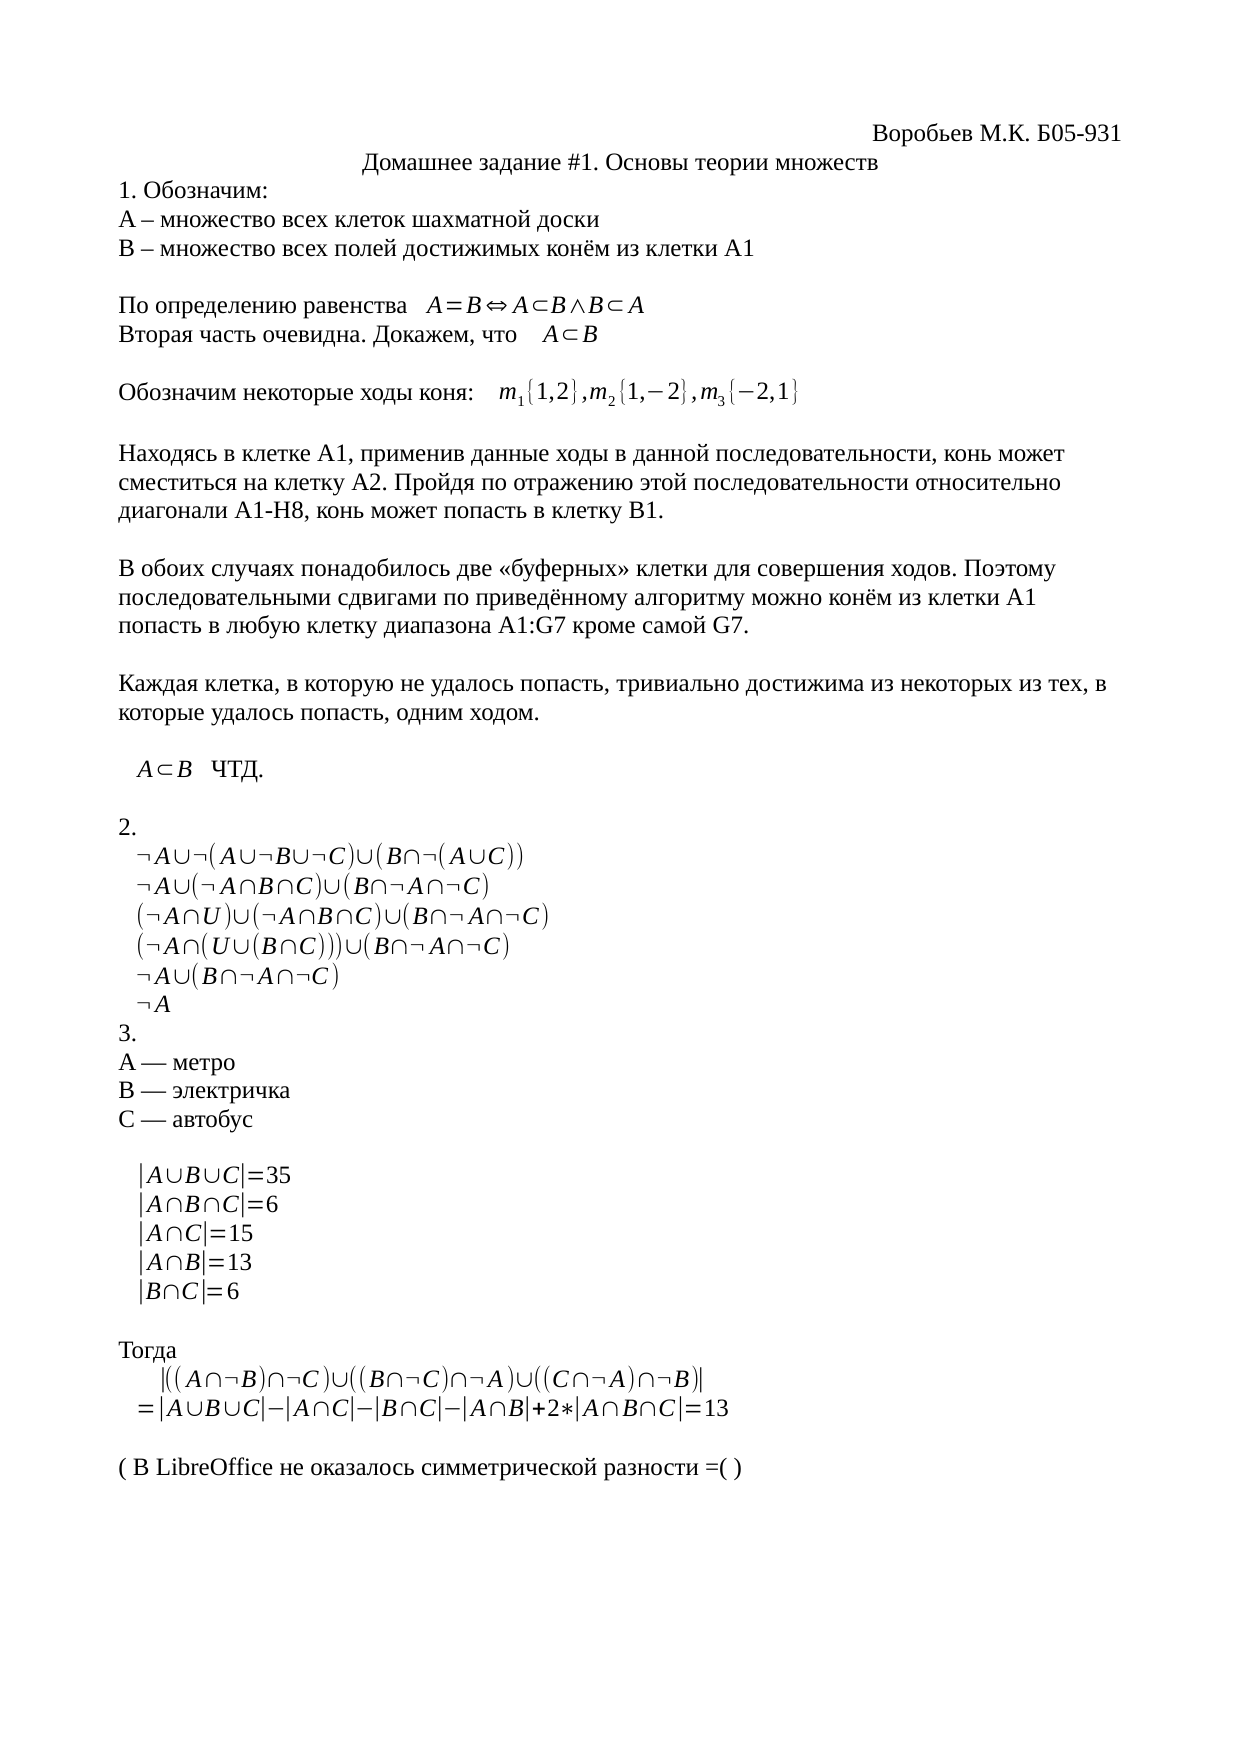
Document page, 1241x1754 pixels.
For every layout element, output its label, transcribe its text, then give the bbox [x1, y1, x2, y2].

text A – множество всех клеток шахматной доски [118, 204, 1122, 233]
text Обозначим некоторые ходы коня: [118, 377, 1122, 409]
text Каждая клетка, в которую не удалось попасть, тривиально достижима из некоторых из тех, в которые удалось попасть, одним ходом. [118, 668, 1122, 726]
text C — автобус [118, 1104, 1122, 1133]
text Воробьев М.К. Б05-931 [118, 118, 1122, 147]
text По определению равенства [118, 291, 1122, 319]
text ( В LibreOffice не оказалось симметрической разности =( ) [118, 1452, 1122, 1481]
text 1. Обозначим: [118, 176, 1122, 204]
text B – множество всех полей достижимых конём из клетки A1 [118, 233, 1122, 262]
text 2. [118, 812, 1122, 841]
text В обоих случаях понадобилось две «буферных» клетки для совершения ходов. Поэтому последовательными сдвигами по приведённому алгоритму можно конём из клетки A1 попасть в любую клетку диапазона A1:G7 кроме самой G7. [118, 553, 1122, 639]
text A — метро [118, 1047, 1122, 1076]
text Находясь в клетке A1, применив данные ходы в данной последовательности, конь может сместиться на клетку A2. Пройдя по отражению этой последовательности относительно диагонали A1-H8, конь может попасть в клетку B1. [118, 438, 1122, 524]
text Домашнее задание #1. Основы теории множеств [118, 147, 1122, 176]
text B — электричка [118, 1076, 1122, 1104]
text Вторая часть очевидна. Докажем, что [118, 319, 1122, 348]
text Тогда [118, 1335, 1122, 1364]
text 3. [118, 1018, 1122, 1047]
text ЧТД. [118, 754, 1122, 783]
